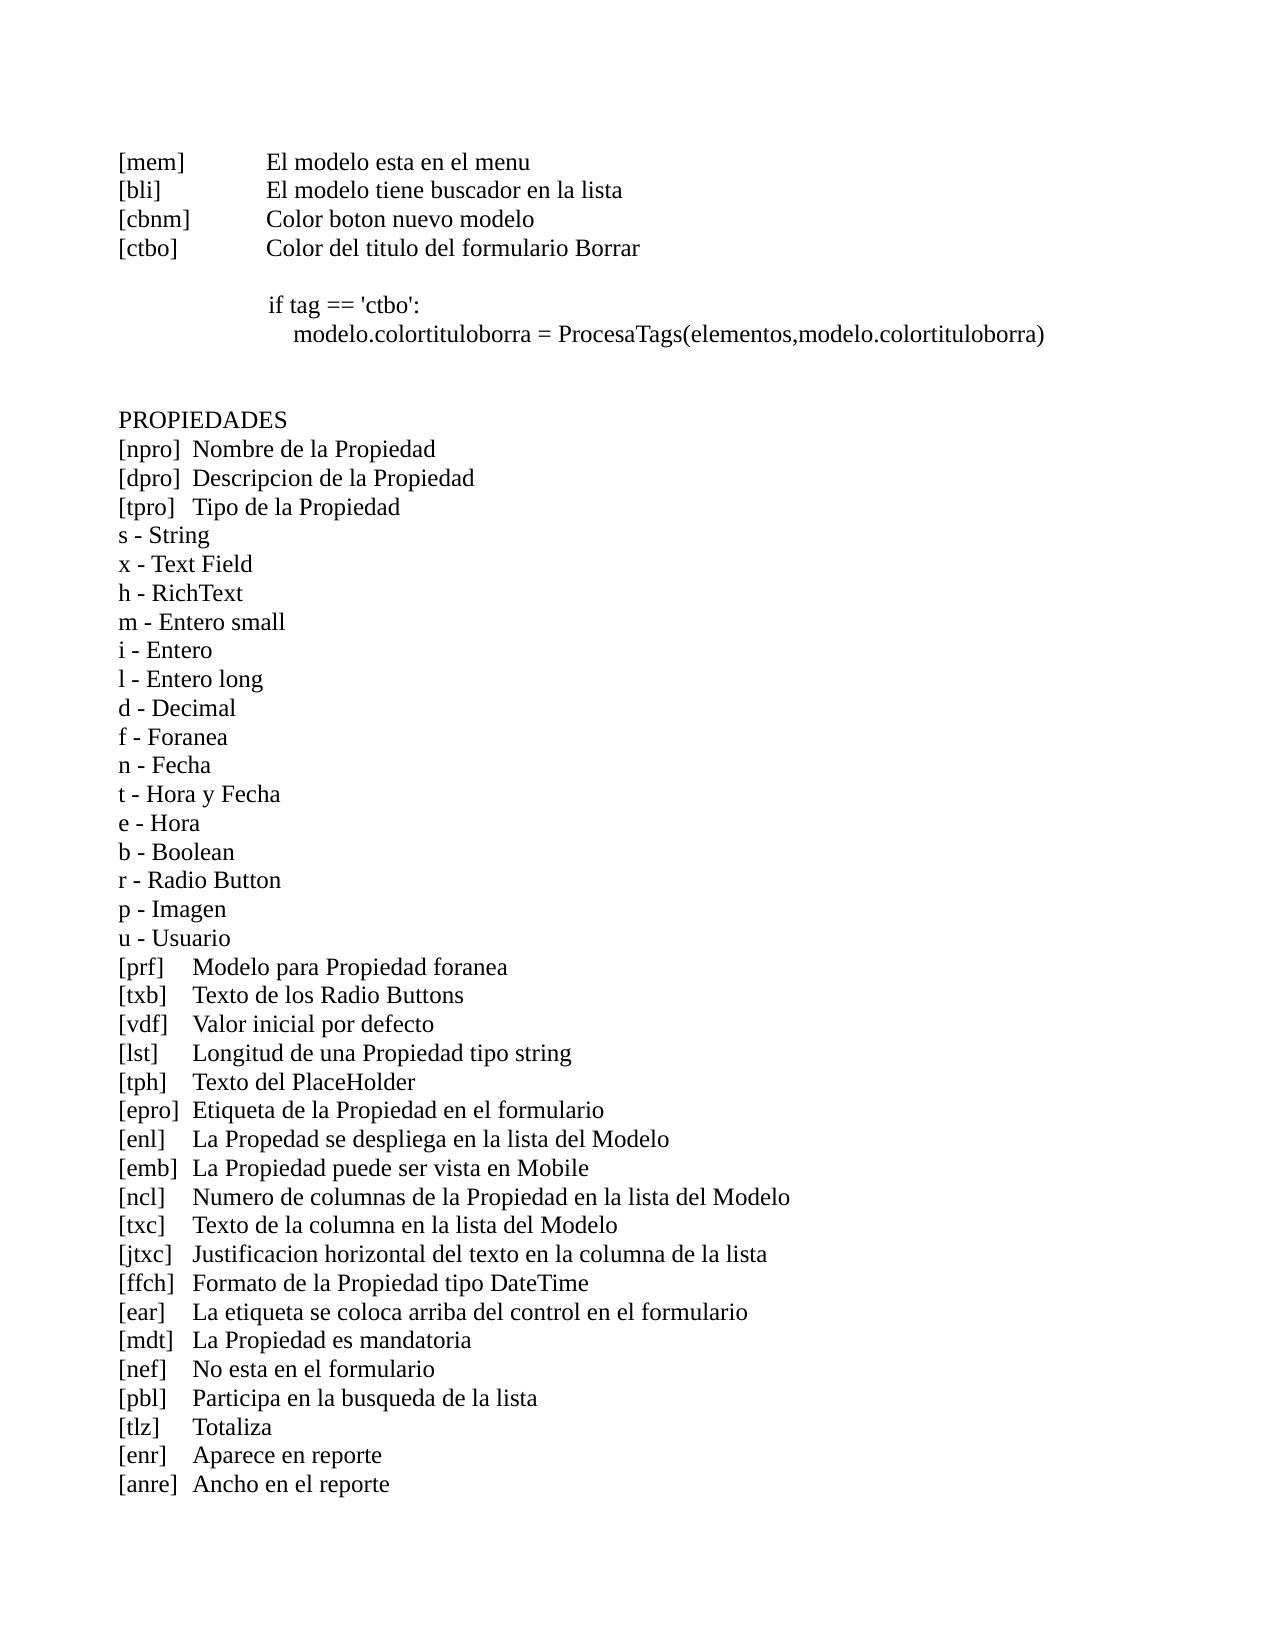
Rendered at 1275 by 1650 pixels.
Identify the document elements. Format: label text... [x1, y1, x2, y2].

text [ear] La etiqueta se coloca arriba del control en el formulario [118, 1297, 1157, 1326]
text [cbnm] Color boton nuevo modelo [118, 204, 1157, 233]
text [npro] Nombre de la Propiedad [118, 434, 1157, 463]
text r - Radio Button [118, 866, 1157, 894]
text n - Fecha [118, 751, 1157, 779]
text [txc] Texto de la columna en la lista del Modelo [118, 1211, 1157, 1239]
text [ncl] Numero de columnas de la Propiedad en la lista del Modelo [118, 1182, 1157, 1211]
text d - Decimal [118, 693, 1157, 722]
text [ffch] Formato de la Propiedad tipo DateTime [118, 1268, 1157, 1297]
text x - Text Field [118, 549, 1157, 578]
text [txb] Texto de los Radio Buttons [118, 981, 1157, 1009]
text l - Entero long [118, 664, 1157, 693]
text modelo.colortituloborra = ProcesaTags(elementos,modelo.colortituloborra) [118, 319, 1157, 348]
text [anre] Ancho en el reporte [118, 1469, 1157, 1498]
text [dpro] Descripcion de la Propiedad [118, 463, 1157, 492]
text f - Foranea [118, 722, 1157, 751]
text [tlz] Totaliza [118, 1412, 1157, 1441]
text [bli] El modelo tiene buscador en la lista [118, 176, 1157, 204]
text [epro] Etiqueta de la Propiedad en el formulario [118, 1096, 1157, 1124]
text PROPIEDADES [118, 406, 1157, 434]
text [enl] La Propedad se despliega en la lista del Modelo [118, 1124, 1157, 1153]
text u - Usuario [118, 923, 1157, 952]
text t - Hora y Fecha [118, 779, 1157, 808]
text [jtxc] Justificacion horizontal del texto en la columna de la lista [118, 1239, 1157, 1268]
text [enr] Aparece en reporte [118, 1441, 1157, 1469]
text [vdf] Valor inicial por defecto [118, 1009, 1157, 1038]
text b - Boolean [118, 837, 1157, 866]
text [tpro] Tipo de la Propiedad [118, 492, 1157, 521]
text [mdt] La Propiedad es mandatoria [118, 1326, 1157, 1354]
text [emb] La Propiedad puede ser vista en Mobile [118, 1153, 1157, 1182]
text [nef] No esta en el formulario [118, 1354, 1157, 1383]
text h - RichText [118, 578, 1157, 607]
text if tag == 'ctbo': [118, 291, 1157, 319]
text [ctbo] Color del titulo del formulario Borrar [118, 233, 1157, 262]
text [prf] Modelo para Propiedad foranea [118, 952, 1157, 981]
text [tph] Texto del PlaceHolder [118, 1067, 1157, 1096]
text e - Hora [118, 808, 1157, 837]
text p - Imagen [118, 894, 1157, 923]
text [mem] El modelo esta en el menu [118, 147, 1157, 176]
text [lst] Longitud de una Propiedad tipo string [118, 1038, 1157, 1067]
text s - String [118, 521, 1157, 549]
text m - Entero small [118, 607, 1157, 636]
text i - Entero [118, 636, 1157, 664]
text [pbl] Participa en la busqueda de la lista [118, 1383, 1157, 1412]
